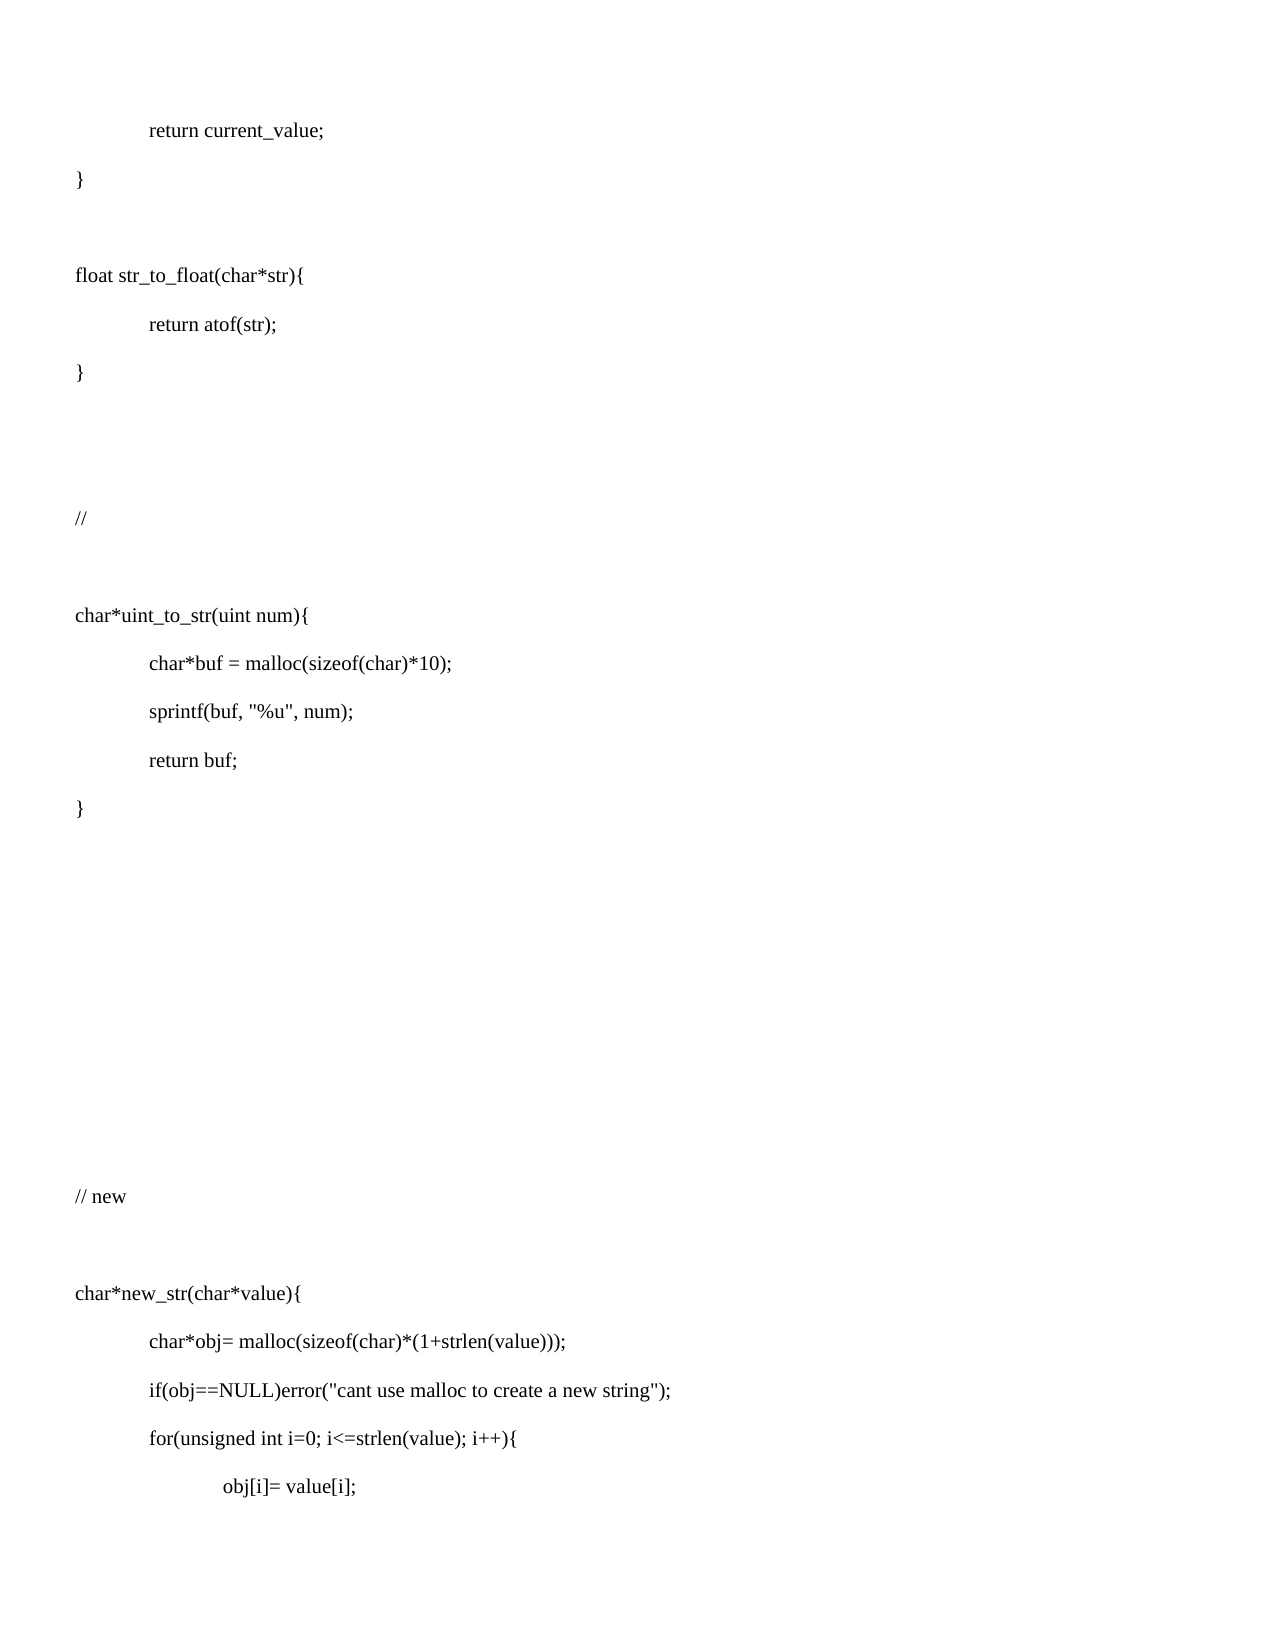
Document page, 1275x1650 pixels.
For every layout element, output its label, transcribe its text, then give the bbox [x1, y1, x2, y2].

text if(obj==NULL)error("cant use malloc to create a new string"); [75, 1377, 1209, 1402]
text return atof(str); [75, 312, 1209, 336]
text } [75, 167, 1209, 191]
text // [75, 506, 1209, 530]
text char*uint_to_str(uint num){ [75, 602, 1209, 627]
text char*buf = malloc(sizeof(char)*10); [75, 651, 1209, 675]
text // new [75, 1184, 1209, 1208]
text char*new_str(char*value){ [75, 1281, 1209, 1305]
text } [75, 796, 1209, 820]
text for(unsigned int i=0; i<=strlen(value); i++){ [75, 1426, 1209, 1450]
text obj[i]= value[i]; [75, 1474, 1209, 1498]
text return buf; [75, 748, 1209, 772]
text sprintf(buf, "%u", num); [75, 699, 1209, 723]
text return current_value; [75, 118, 1209, 142]
text char*obj= malloc(sizeof(char)*(1+strlen(value))); [75, 1329, 1209, 1353]
text } [75, 360, 1209, 384]
text float str_to_float(char*str){ [75, 263, 1209, 287]
